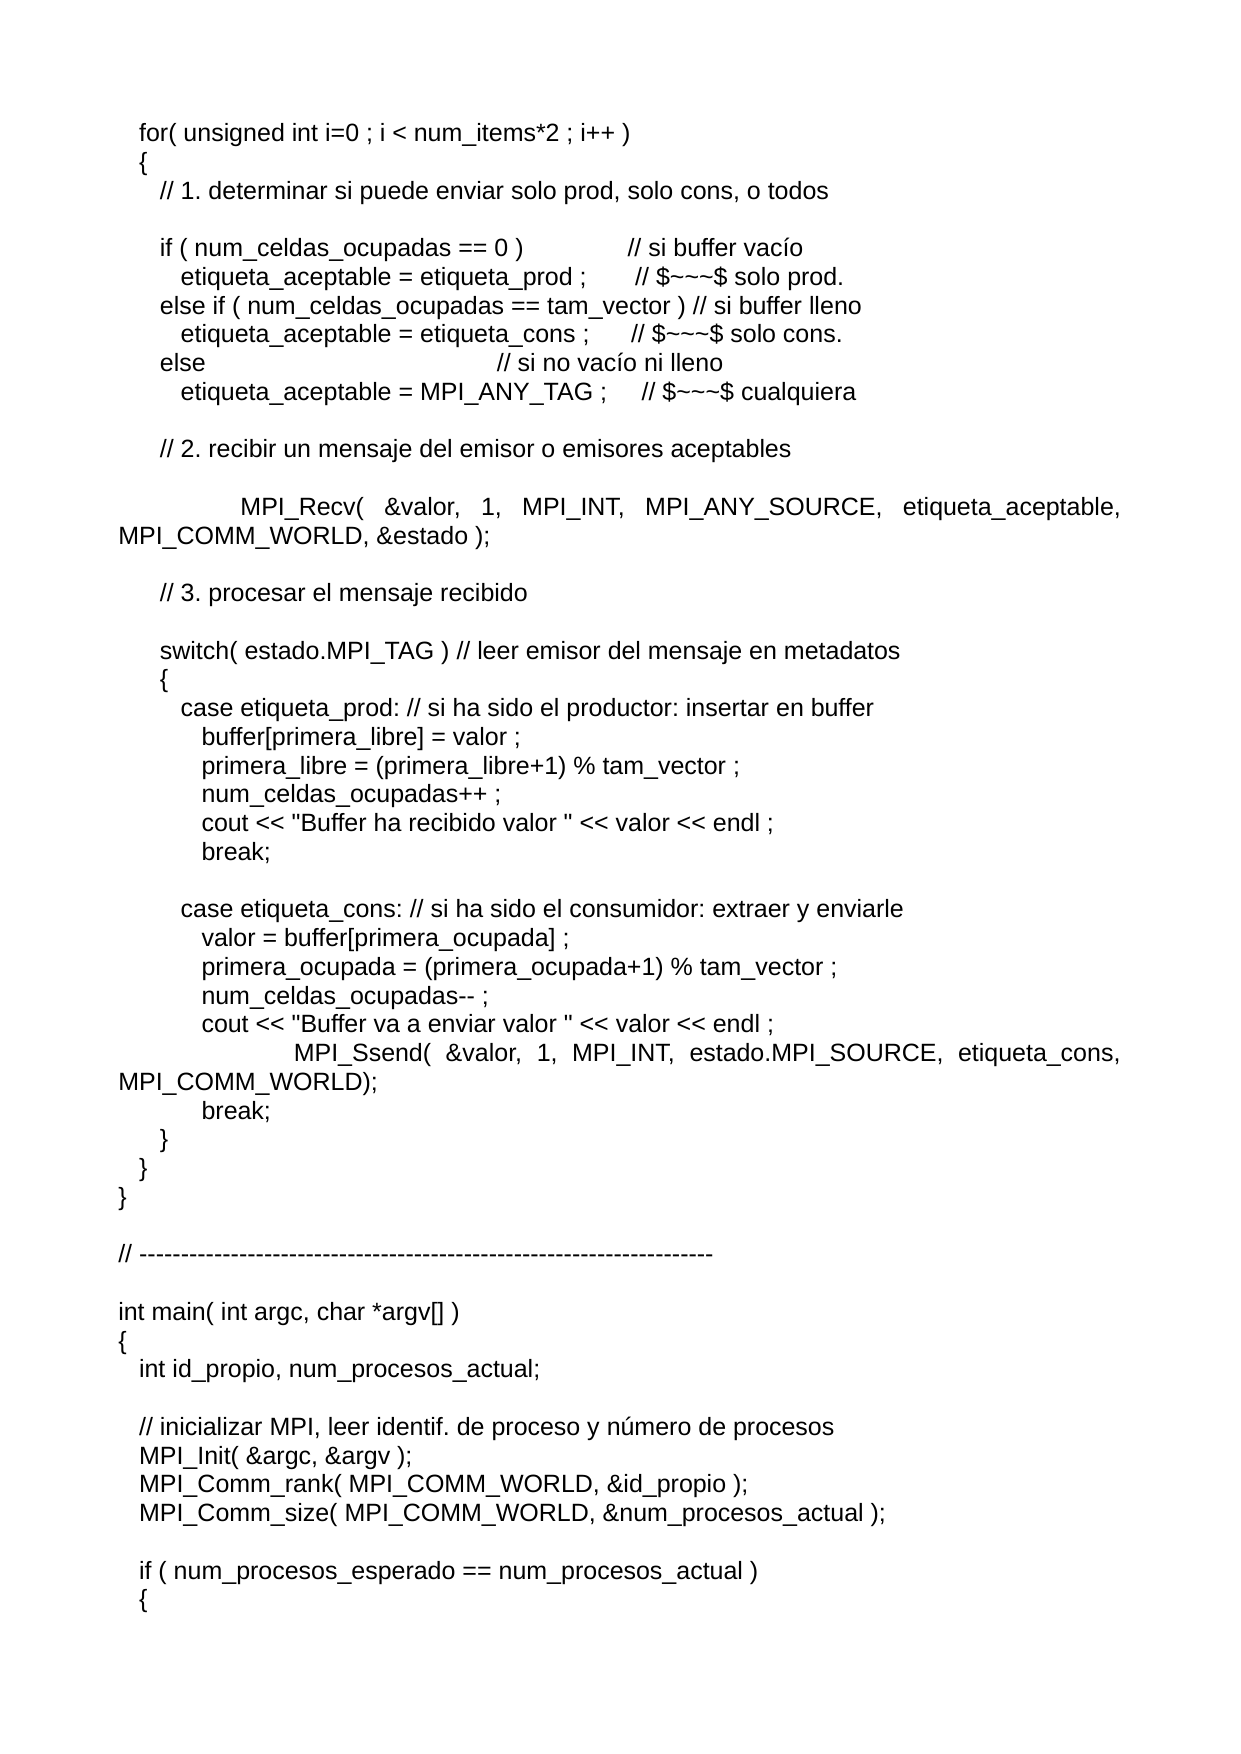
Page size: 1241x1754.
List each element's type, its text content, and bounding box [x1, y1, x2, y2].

text // 1. determinar si puede enviar solo prod, solo cons, o todos [118, 176, 1122, 204]
text MPI_Init( &argc, &argv ); [118, 1441, 1122, 1469]
text break; [118, 1096, 1122, 1124]
text MPI_Comm_size( MPI_COMM_WORLD, &num_procesos_actual ); [118, 1498, 1122, 1527]
text // --------------------------------------------------------------------- [118, 1239, 1122, 1268]
text num_celdas_ocupadas-- ; [118, 981, 1122, 1009]
text int main( int argc, char *argv[] ) [118, 1297, 1122, 1326]
text primera_libre = (primera_libre+1) % tam_vector ; [118, 751, 1122, 779]
text // inicializar MPI, leer identif. de proceso y número de procesos [118, 1412, 1122, 1441]
text case etiqueta_prod: // si ha sido el productor: insertar en buffer [118, 693, 1122, 722]
text etiqueta_aceptable = etiqueta_prod ; // $~~~$ solo prod. [118, 262, 1122, 291]
text MPI_Ssend( &valor, 1, MPI_INT, estado.MPI_SOURCE, etiqueta_cons, MPI_COMM_WORLD); [118, 1038, 1122, 1096]
text } [118, 1124, 1122, 1153]
text } [118, 1153, 1122, 1182]
text break; [118, 837, 1122, 866]
text cout << "Buffer va a enviar valor " << valor << endl ; [118, 1009, 1122, 1038]
text // 2. recibir un mensaje del emisor o emisores aceptables [118, 434, 1122, 463]
text primera_ocupada = (primera_ocupada+1) % tam_vector ; [118, 952, 1122, 981]
text valor = buffer[primera_ocupada] ; [118, 923, 1122, 952]
text else // si no vacío ni lleno [118, 348, 1122, 377]
text cout << "Buffer ha recibido valor " << valor << endl ; [118, 808, 1122, 837]
text // 3. procesar el mensaje recibido [118, 578, 1122, 607]
text if ( num_procesos_esperado == num_procesos_actual ) [118, 1556, 1122, 1584]
text if ( num_celdas_ocupadas == 0 ) // si buffer vacío [118, 233, 1122, 262]
text case etiqueta_cons: // si ha sido el consumidor: extraer y enviarle [118, 894, 1122, 923]
text { [118, 1326, 1122, 1354]
text else if ( num_celdas_ocupadas == tam_vector ) // si buffer lleno [118, 291, 1122, 319]
text { [118, 664, 1122, 693]
text { [118, 147, 1122, 176]
text buffer[primera_libre] = valor ; [118, 722, 1122, 751]
text MPI_Comm_rank( MPI_COMM_WORLD, &id_propio ); [118, 1469, 1122, 1498]
text etiqueta_aceptable = MPI_ANY_TAG ; // $~~~$ cualquiera [118, 377, 1122, 406]
text int id_propio, num_procesos_actual; [118, 1354, 1122, 1383]
text } [118, 1182, 1122, 1211]
text switch( estado.MPI_TAG ) // leer emisor del mensaje en metadatos [118, 636, 1122, 664]
text MPI_Recv( &valor, 1, MPI_INT, MPI_ANY_SOURCE, etiqueta_aceptable, MPI_COMM_WORLD, &estado ); [118, 492, 1122, 549]
text num_celdas_ocupadas++ ; [118, 779, 1122, 808]
text etiqueta_aceptable = etiqueta_cons ; // $~~~$ solo cons. [118, 319, 1122, 348]
text { [118, 1584, 1122, 1613]
text for( unsigned int i=0 ; i < num_items*2 ; i++ ) [118, 118, 1122, 147]
